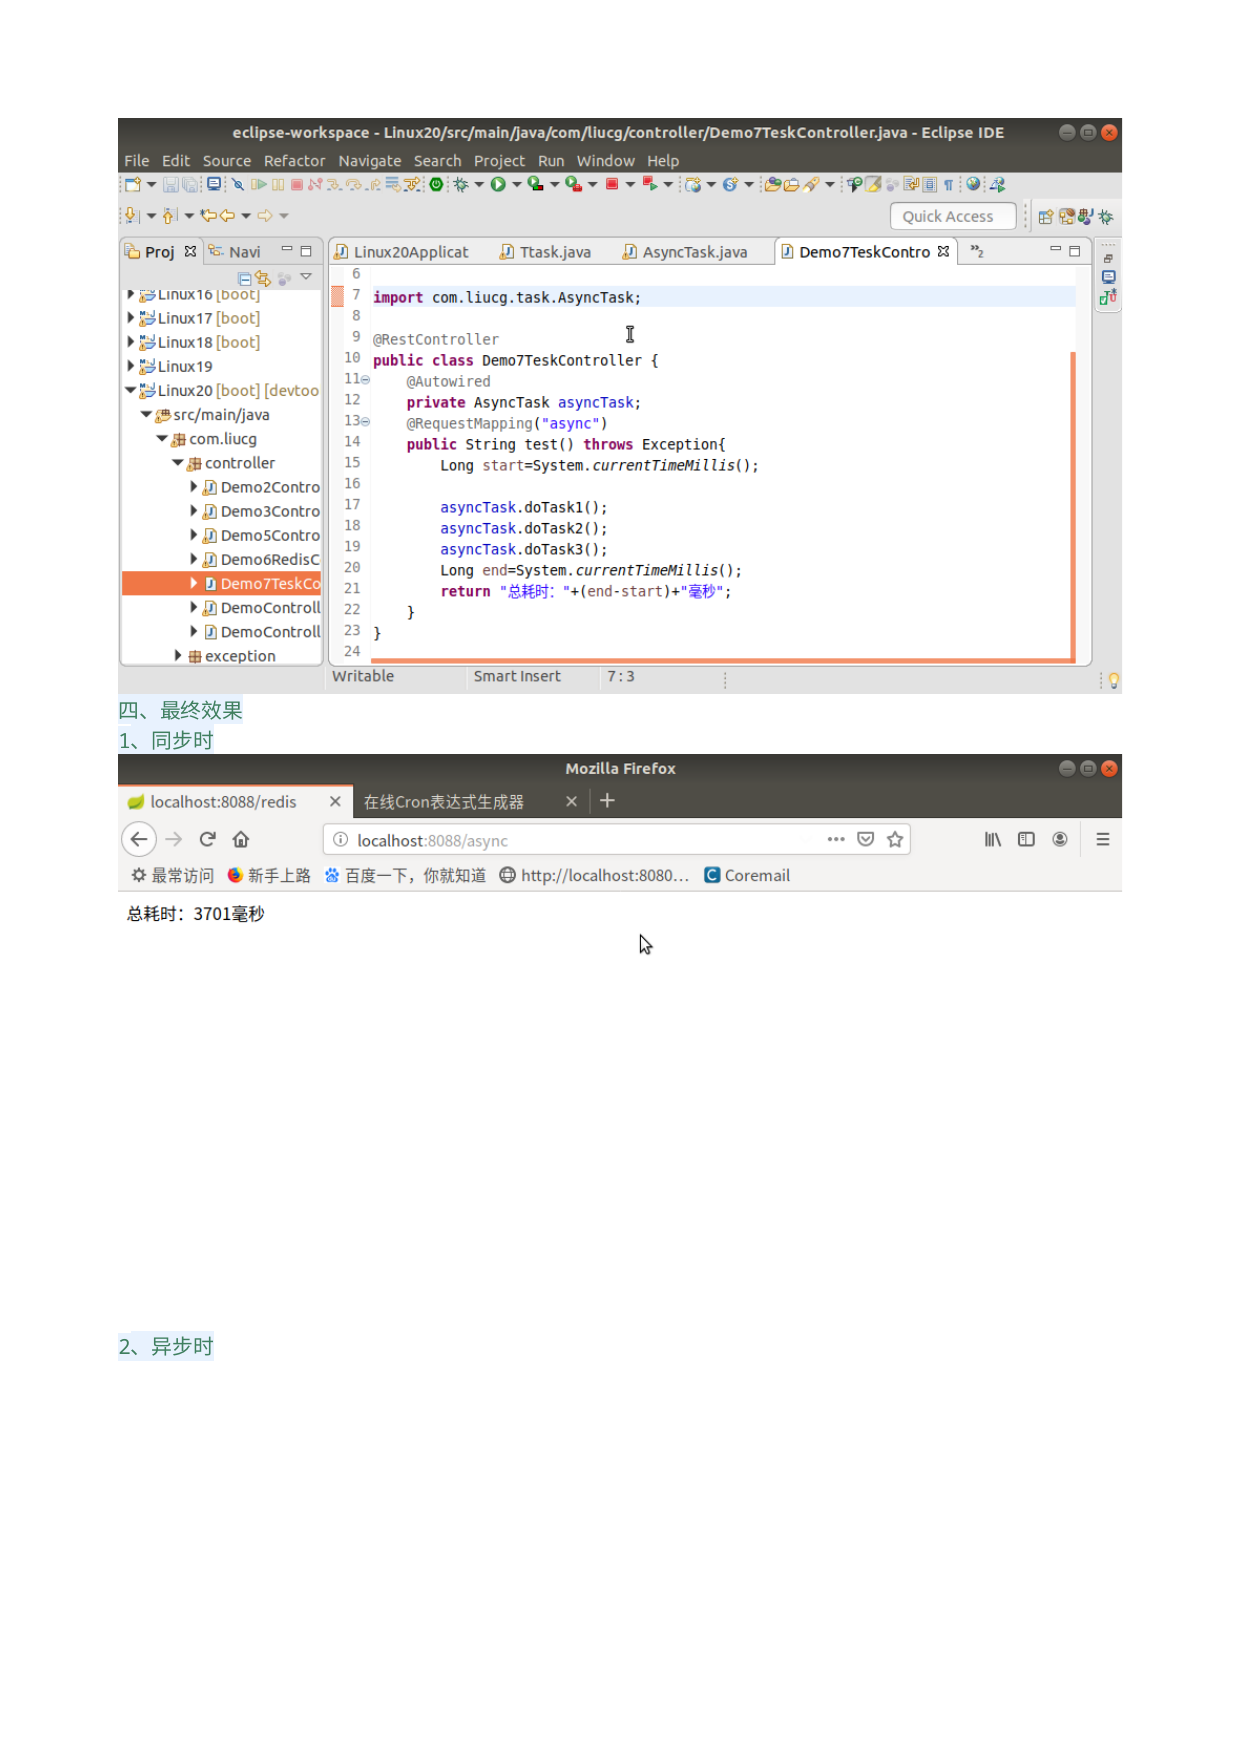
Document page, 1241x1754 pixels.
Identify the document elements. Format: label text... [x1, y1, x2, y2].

text 1、同步时 [118, 724, 1122, 754]
text 四、最终效果 [118, 694, 1122, 724]
picture [118, 754, 1123, 1331]
text 2、异步时 [118, 1331, 1122, 1361]
picture [118, 118, 1123, 694]
